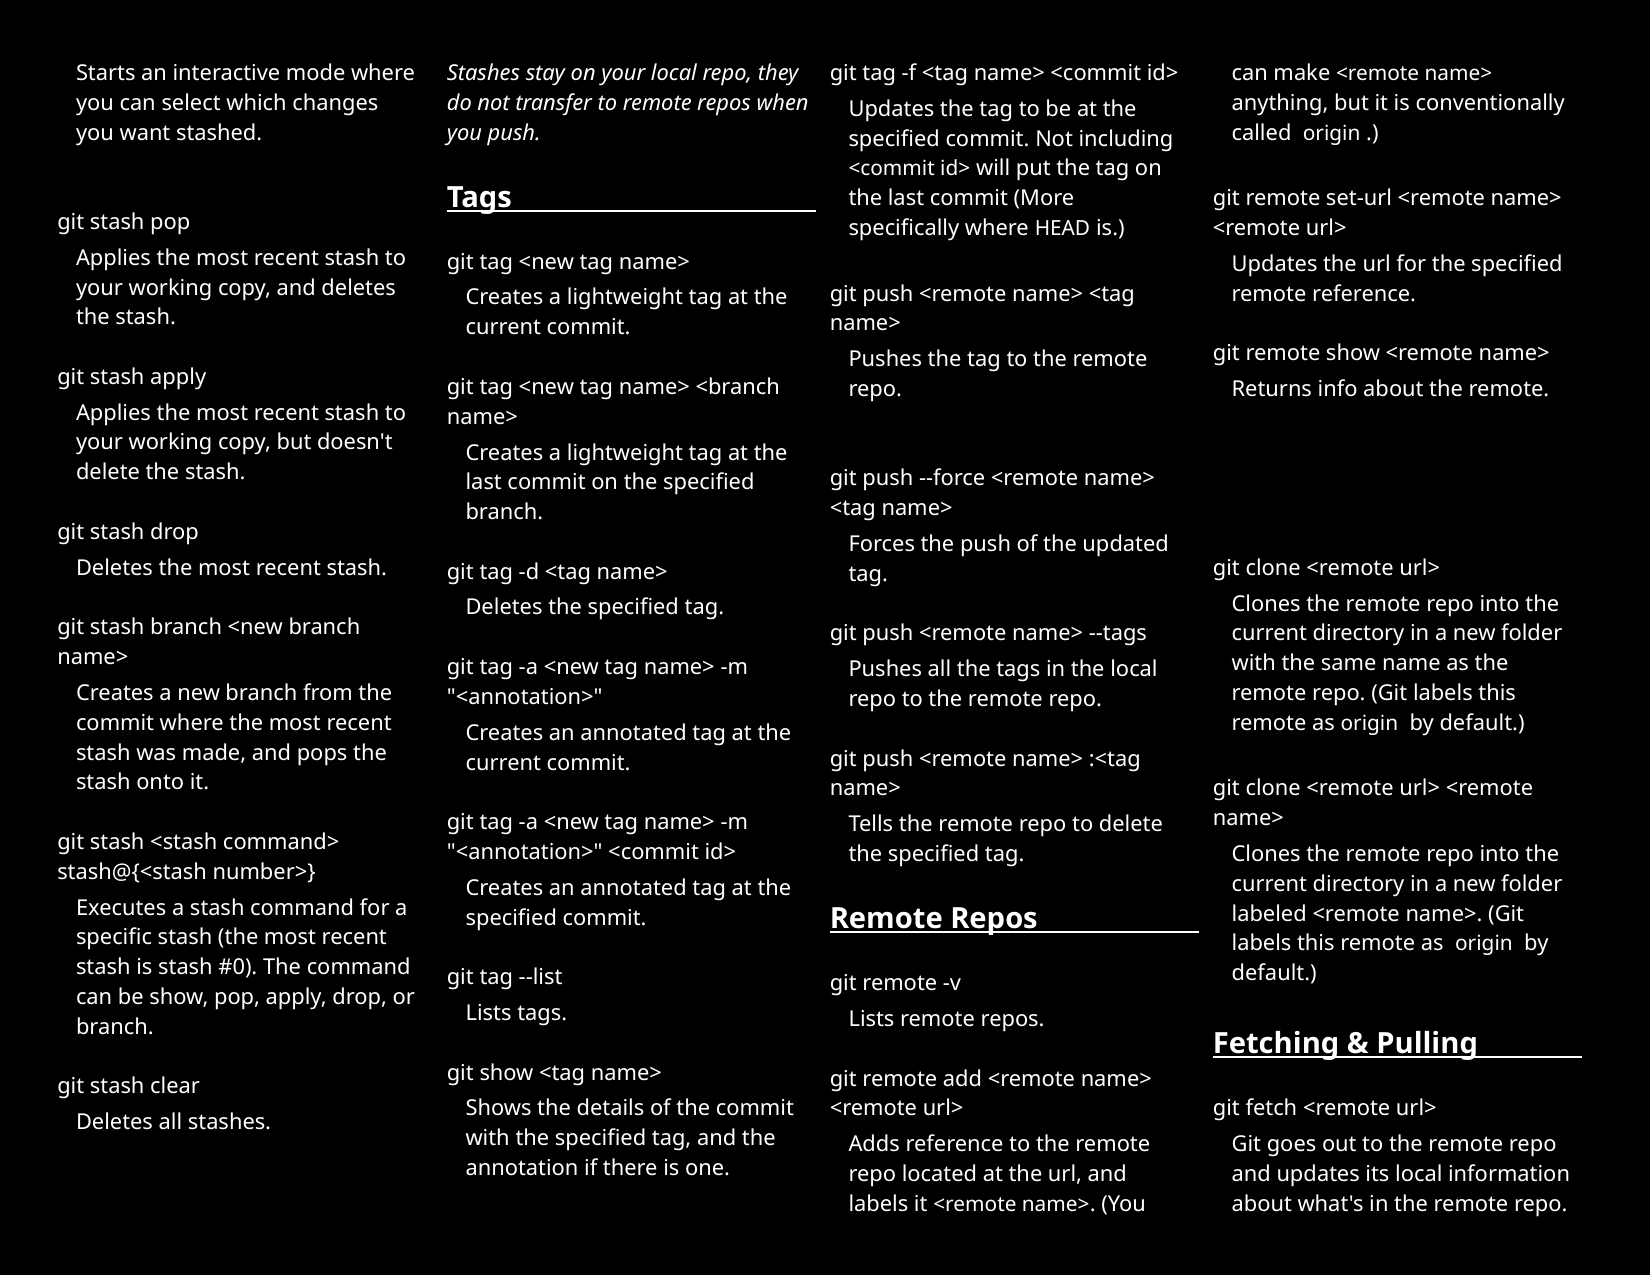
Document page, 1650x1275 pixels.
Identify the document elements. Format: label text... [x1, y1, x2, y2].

text git push <remote name> <tag name> [829, 278, 1201, 337]
text Updates the url for the specified remote reference. [1231, 248, 1574, 307]
text git fetch <remote url> [1213, 1092, 1593, 1122]
text git push <remote name> --tags [829, 617, 1201, 647]
text Shows the details of the commit with the specified tag, and the annotation if there is one. [465, 1092, 799, 1182]
text Forces the push of the updated tag. [848, 528, 1182, 588]
text Pushes the tag to the remote repo. [848, 343, 1182, 403]
text git stash apply [57, 361, 435, 391]
text git tag -f <tag name> <commit id> [829, 57, 1201, 87]
text Deletes the most recent stash. [76, 552, 416, 582]
text git clone <remote url> <remote name> [1213, 772, 1593, 832]
text Stashes stay on your local repo, they do not transfer to remote repos when you push. [447, 57, 818, 146]
text Deletes all stashes. [76, 1106, 416, 1136]
text Creates an annotated tag at the specified commit. [465, 872, 799, 931]
text git stash pop [57, 206, 435, 236]
text git remote set-url <remote name> <remote url> [1213, 182, 1593, 242]
text Updates the tag to be at the specified commit. Not including <commit id> will put the tag on the last commit (More specifically where HEAD is.) [848, 93, 1182, 242]
text Pushes all the tags in the local repo to the remote repo. [848, 653, 1182, 713]
text git push --force <remote name> <tag name> [829, 462, 1201, 522]
text can make <remote name> anything, but it is conventionally called origin .) [1231, 57, 1574, 146]
text git stash branch <new branch name> [57, 611, 435, 671]
text git tag -d <tag name> [447, 556, 818, 585]
text Applies the most recent stash to your working copy, but doesn't delete the stash. [76, 397, 416, 486]
text Tags [447, 176, 818, 216]
text Returns info about the remote. [1231, 373, 1574, 403]
text git tag <new tag name> <branch name> [447, 371, 818, 430]
text Starts an interactive mode where you can select which changes you want stashed. [76, 57, 416, 146]
text git tag -a <new tag name> -m "<annotation>" <commit id> [447, 806, 818, 866]
text Executes a stash command for a specific stash (the most recent stash is stash #0). The command can be show, pop, apply, drop, or branch. [76, 892, 416, 1041]
text Tells the remote repo to delete the specified tag. [848, 808, 1182, 868]
text git remote show <remote name> [1213, 337, 1593, 367]
text git stash <stash command> stash@{<stash number>} [57, 826, 435, 886]
text Clones the remote repo into the current directory in a new folder labeled <remote name>. (Git labels this remote as origin by default.) [1231, 838, 1574, 987]
text git tag --list [447, 961, 818, 991]
text Creates a lightweight tag at the last commit on the specified branch. [465, 436, 799, 526]
text git show <tag name> [447, 1056, 818, 1086]
text Lists tags. [465, 997, 799, 1027]
text git stash clear [57, 1070, 435, 1100]
text Creates a lightweight tag at the current commit. [465, 281, 799, 341]
text git push <remote name> :<tag name> [829, 743, 1201, 802]
text git remote add <remote name> <remote url> [829, 1062, 1201, 1122]
text git clone <remote url> [1213, 552, 1593, 582]
text Adds reference to the remote repo located at the url, and labels it <remote name>. (You [848, 1128, 1182, 1217]
text Remote Repos [829, 898, 1201, 937]
text Creates a new branch from the commit where the most recent stash was made, and pops the stash onto it. [76, 677, 416, 796]
text git stash drop [57, 516, 435, 546]
text Fetching & Pulling [1213, 1023, 1593, 1062]
text Deletes the specified tag. [465, 591, 799, 621]
text Applies the most recent stash to your working copy, and deletes the stash. [76, 242, 416, 331]
text Clones the remote repo into the current directory in a new folder with the same name as the remote repo. (Git labels this remote as origin by default.) [1231, 588, 1574, 737]
text git tag <new tag name> [447, 246, 818, 275]
text git tag -a <new tag name> -m "<annotation>" [447, 651, 818, 711]
text Lists remote repos. [848, 1003, 1182, 1033]
text Creates an annotated tag at the current commit. [465, 717, 799, 776]
text git remote -v [829, 967, 1201, 997]
text Git goes out to the remote repo and updates its local information about what's in the remote repo. [1231, 1128, 1574, 1217]
